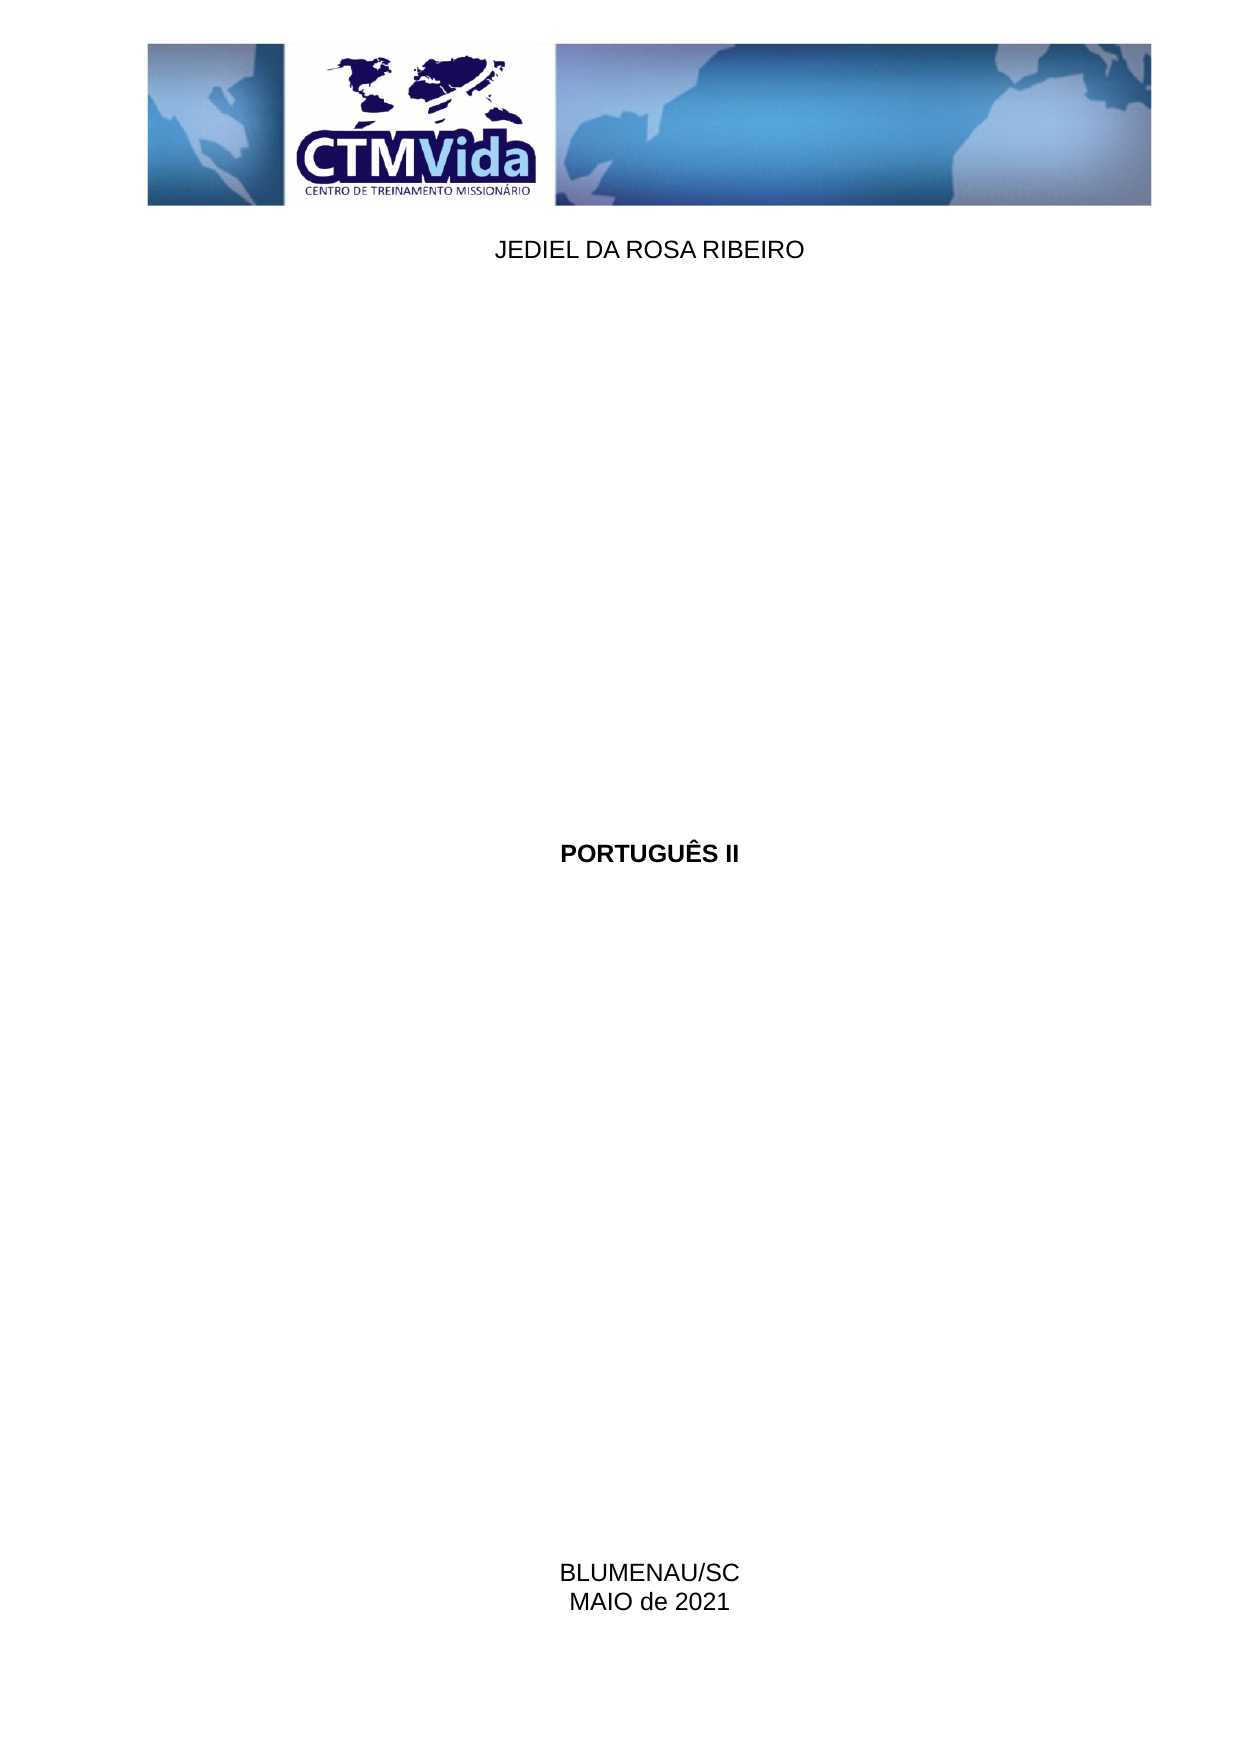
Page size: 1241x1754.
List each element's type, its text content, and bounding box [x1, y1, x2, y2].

text MAIO de 2021 [177, 1587, 1122, 1615]
text BLUMENAU/SC [177, 1558, 1122, 1587]
text JEDIEL DA ROSA RIBEIRO [177, 235, 1122, 264]
picture [147, 43, 1152, 206]
text PORTUGUÊS II [177, 839, 1122, 868]
